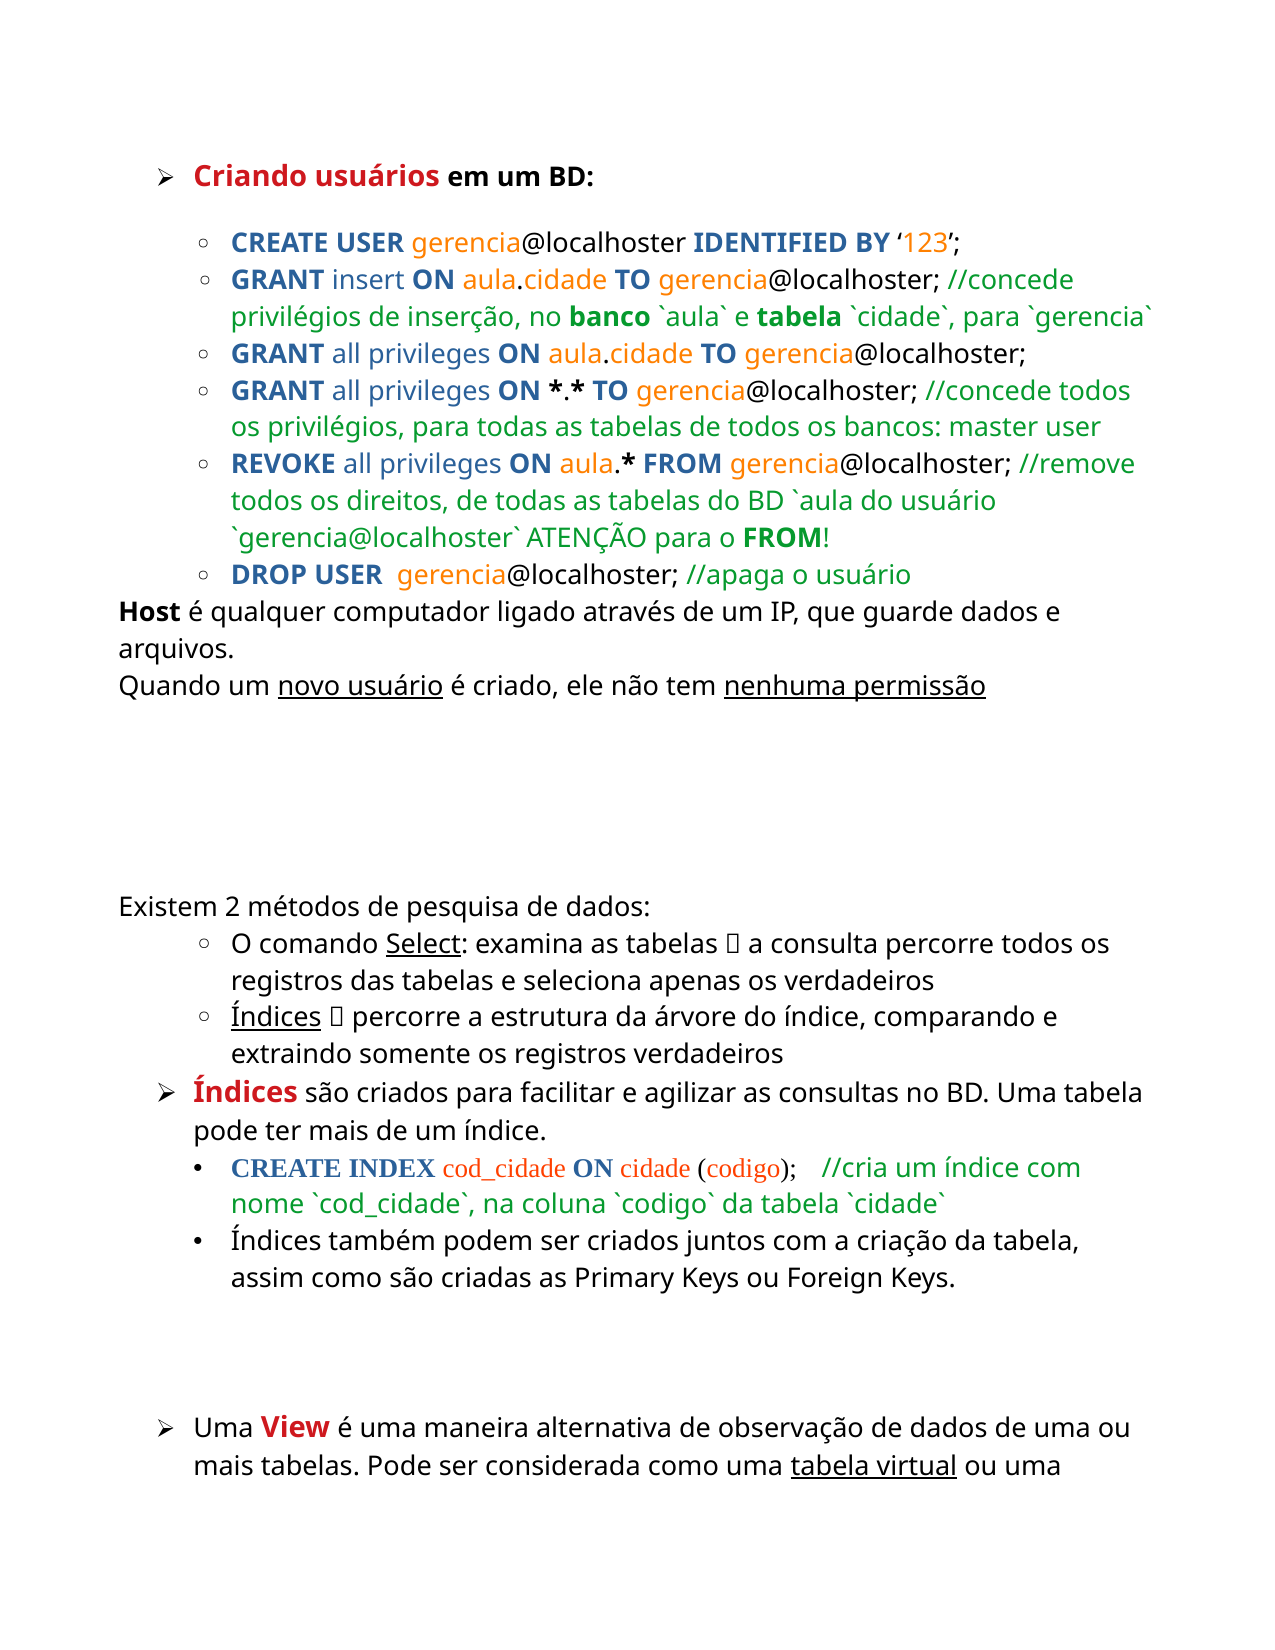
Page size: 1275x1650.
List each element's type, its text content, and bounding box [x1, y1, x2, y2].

list Índices  percorre a estrutura da árvore do índice, comparando e extraindo somente os registros verdadeiros [193, 998, 1157, 1072]
list Índices também podem ser criados juntos com a criação da tabela, assim como são criadas as Primary Keys ou Foreign Keys. [193, 1222, 1157, 1296]
list Uma View é uma maneira alternativa de observação de dados de uma ou mais tabelas. Pode ser considerada como uma tabela virtual ou uma [156, 1406, 1157, 1483]
text Host é qualquer computador ligado através de um IP, que guarde dados e arquivos. [118, 592, 1157, 666]
list CREATE USER gerencia@localhoster IDENTIFIED BY ‘123’; [193, 223, 1157, 260]
list GRANT all privileges ON aula.cidade TO gerencia@localhoster; [193, 334, 1157, 371]
list GRANT insert ON aula.cidade TO gerencia@localhoster; //concede privilégios de inserção, no banco `aula` e tabela `cidade`, para `gerencia` [195, 260, 1174, 334]
list REVOKE all privileges ON aula.* FROM gerencia@localhoster; //remove todos os direitos, de todas as tabelas do BD `aula do usuário `gerencia@localhoster` ATENÇÃO para o FROM! [193, 445, 1157, 555]
list Criando usuários em um BD: [156, 155, 1157, 195]
list CREATE INDEX cod_cidade ON cidade (codigo); //cria um índice com nome `cod_cidade`, na coluna `codigo` da tabela `cidade` [193, 1148, 1157, 1222]
list O comando Select: examina as tabelas  a consulta percorre todos os registros das tabelas e seleciona apenas os verdadeiros [193, 924, 1157, 998]
list Índices são criados para facilitar e agilizar as consultas no BD. Uma tabela pode ter mais de um índice. [156, 1072, 1157, 1148]
text Quando um novo usuário é criado, ele não tem nenhuma permissão [118, 666, 1157, 740]
list GRANT all privileges ON *.* TO gerencia@localhoster; //concede todos os privilégios, para todas as tabelas de todos os bancos: master user [193, 371, 1157, 445]
list DROP USER gerencia@localhoster; //apaga o usuário [193, 555, 1157, 592]
text Existem 2 métodos de pesquisa de dados: [118, 887, 1157, 924]
